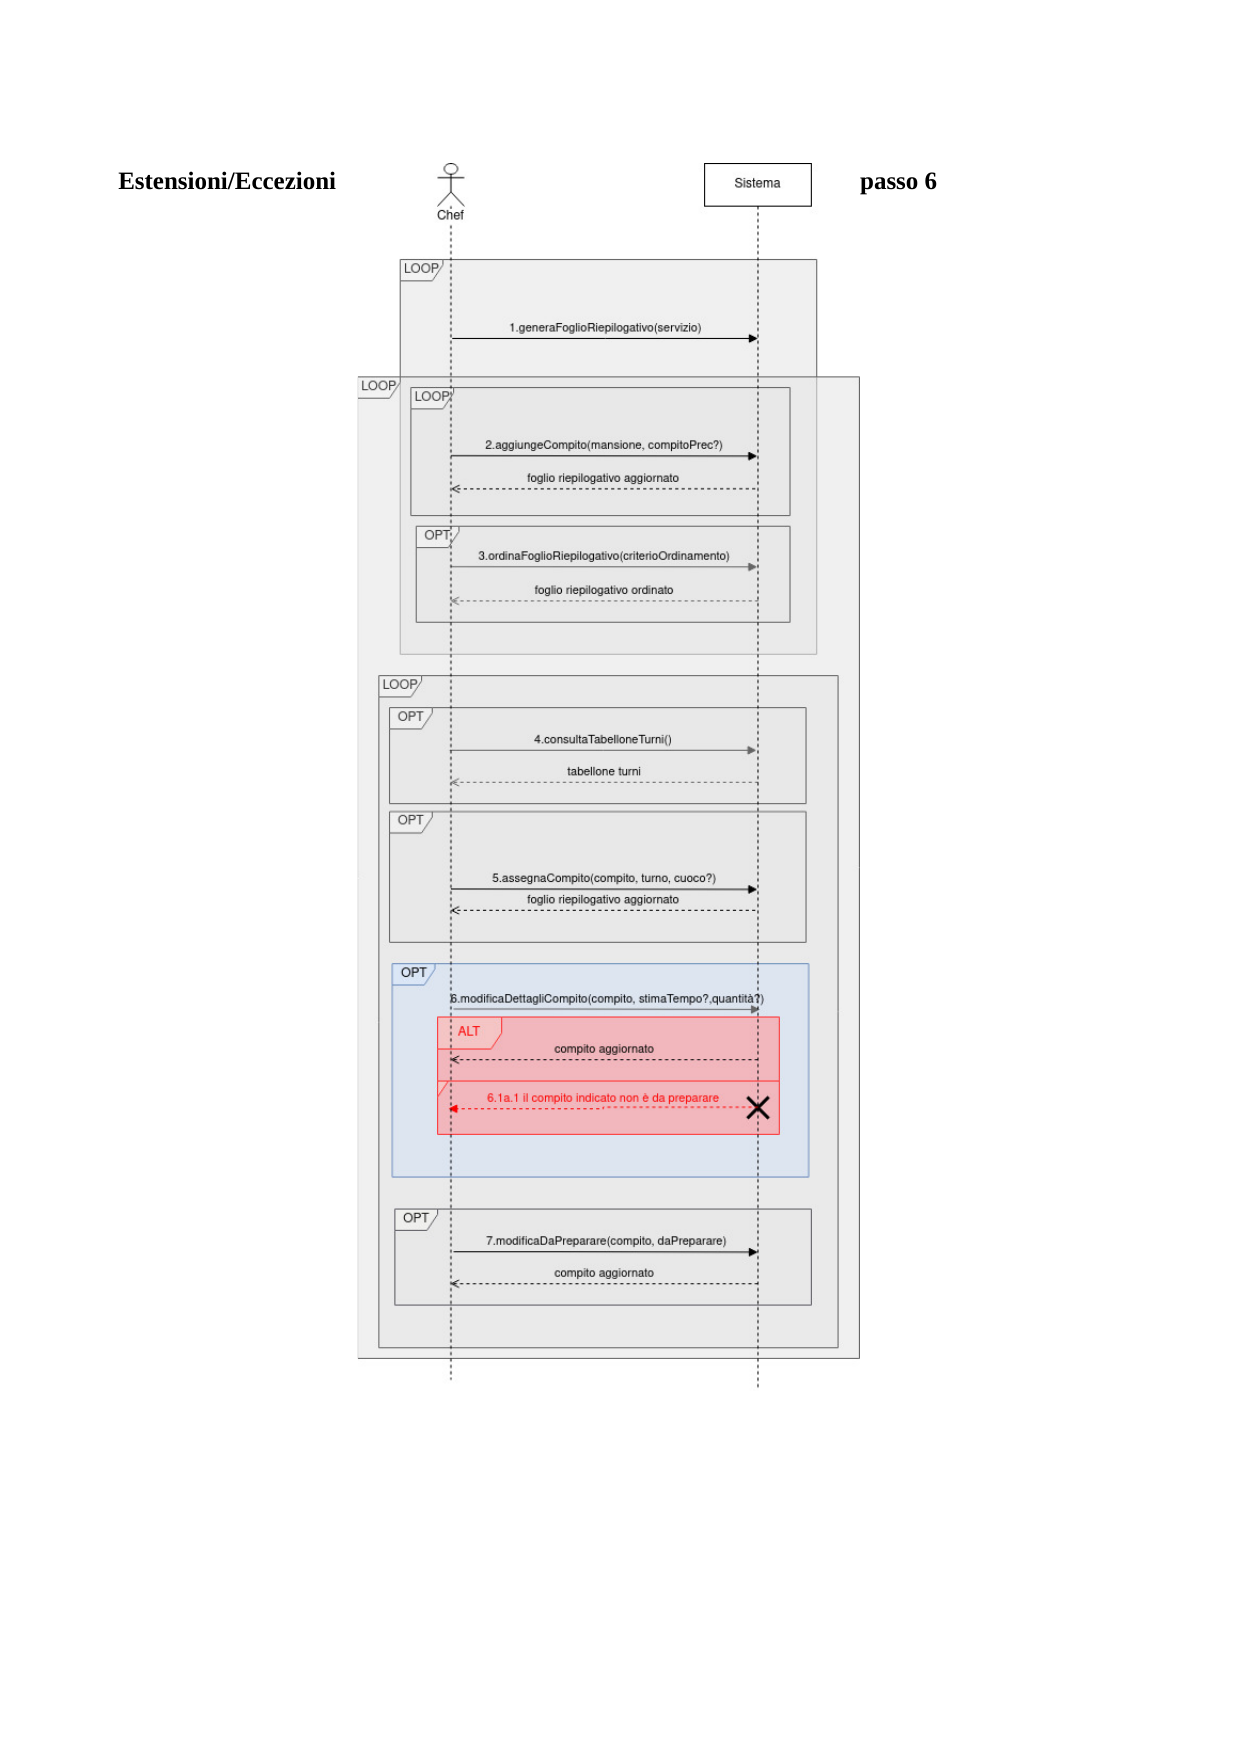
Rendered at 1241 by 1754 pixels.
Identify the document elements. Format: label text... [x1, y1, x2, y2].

text Estensioni/Eccezioni [118, 166, 357, 194]
text passo 6 [860, 166, 1122, 194]
picture [357, 163, 860, 1391]
